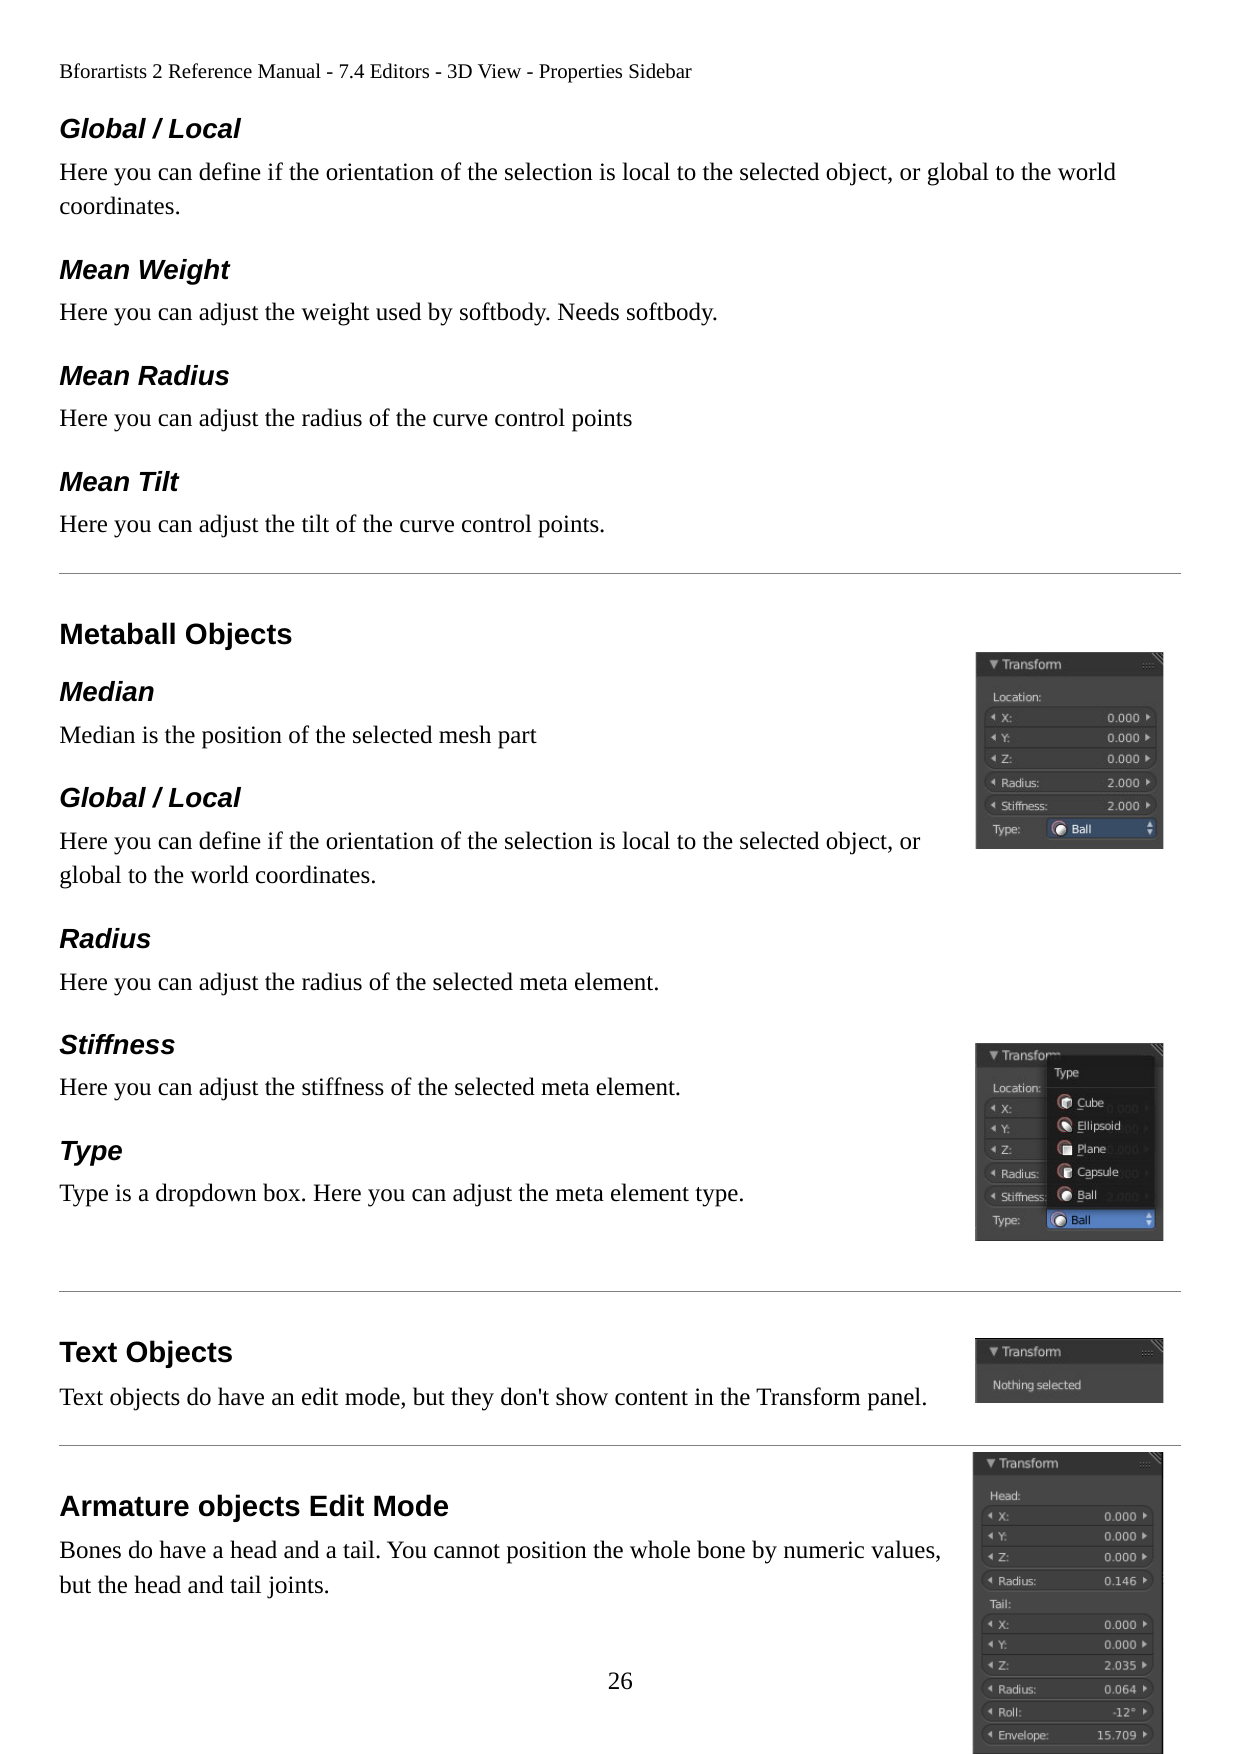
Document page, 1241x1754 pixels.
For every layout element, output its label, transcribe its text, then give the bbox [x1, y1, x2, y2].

subtitle Stiffness [59, 1028, 1181, 1060]
text Type is a dropdown box. Here you can adjust the meta element type. [59, 1178, 975, 1207]
subtitle Radius [59, 922, 1181, 954]
subtitle Median [59, 676, 975, 708]
picture [975, 1043, 1164, 1241]
subtitle Mean Radius [59, 359, 1181, 391]
subtitle Global / Local [59, 782, 975, 814]
text Text objects do have an edit mode, but they don't show content in the Transform panel. [59, 1382, 1181, 1410]
subtitle [1164, 1489, 1181, 1523]
subtitle Armature objects Edit Mode [59, 1489, 972, 1523]
subtitle [1164, 782, 1181, 814]
subtitle [1164, 1134, 1181, 1166]
text Here you can adjust the tilt of the curve control points. [59, 509, 1181, 538]
text Here you can define if the orientation of the selection is local to the selected object, or global to the world coordinates. [59, 826, 1181, 889]
text Here you can adjust the radius of the curve control points [59, 403, 1181, 432]
subtitle Mean Tilt [59, 465, 1181, 497]
text Here you can adjust the radius of the selected meta element. [59, 967, 1181, 995]
subtitle [1164, 676, 1181, 708]
text Here you can adjust the weight used by softbody. Needs softbody. [59, 297, 1181, 326]
picture [972, 1452, 1164, 1754]
subtitle Type [59, 1134, 975, 1166]
text Here you can define if the orientation of the selection is local to the selected object, or global to the world coordinates. [59, 157, 1181, 220]
subtitle Text Objects [59, 1335, 1181, 1369]
picture [975, 652, 1164, 849]
text Here you can adjust the stiffness of the selected meta element. [59, 1072, 975, 1101]
subtitle Global / Local [59, 113, 1181, 144]
picture [975, 1338, 1164, 1403]
subtitle Metaball Objects [59, 617, 1181, 651]
subtitle Mean Weight [59, 253, 1181, 285]
text Median is the position of the selected mesh part [59, 720, 975, 749]
text Bones do have a head and a tail. You cannot position the whole bone by numeric values, but the head and tail joints. [59, 1536, 972, 1599]
